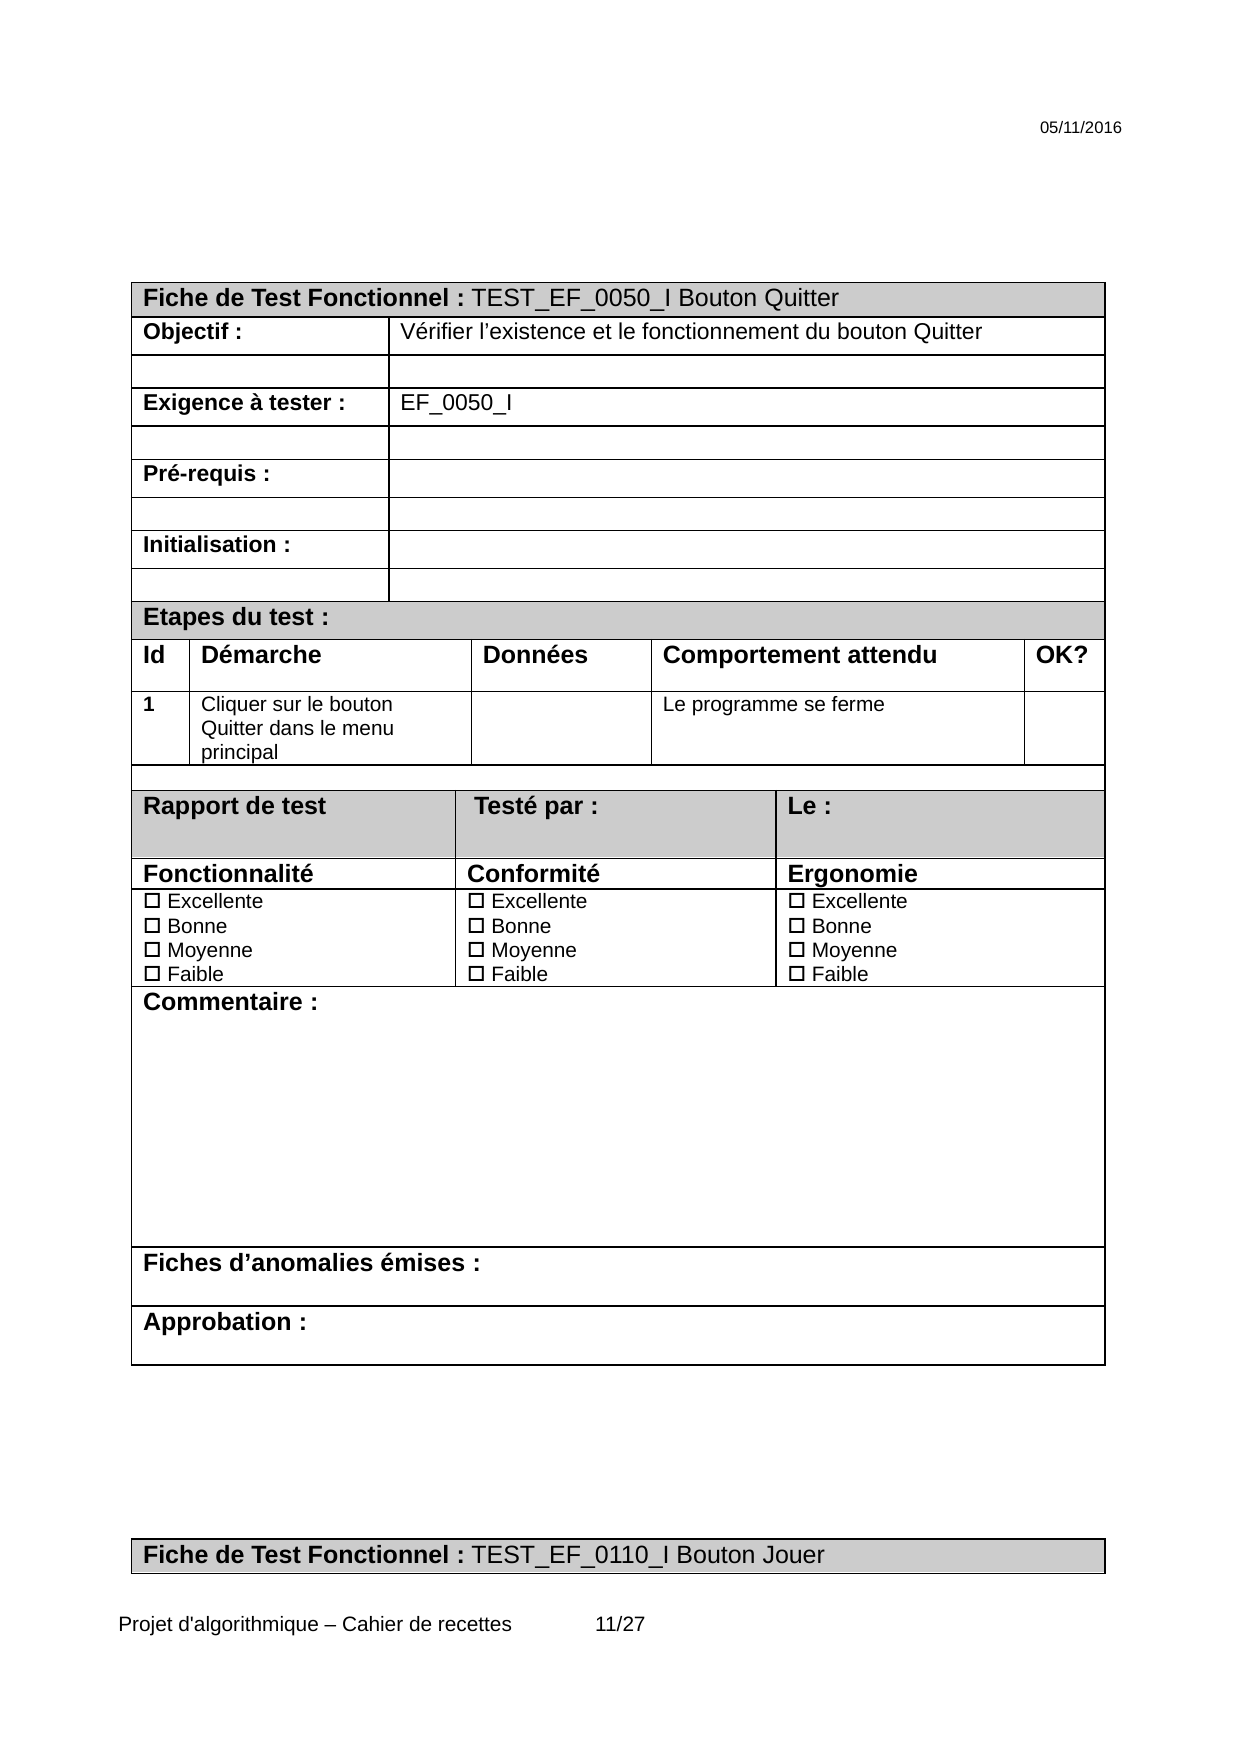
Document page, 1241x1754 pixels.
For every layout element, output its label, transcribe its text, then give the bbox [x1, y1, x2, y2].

table_cell EF_0050_I [390, 389, 1104, 425]
table_cell Id [132, 640, 189, 691]
table_cell Le programme se ferme [652, 692, 1024, 764]
table_cell Vérifier l’existence et le fonctionnement du bouton Quitter [390, 318, 1104, 354]
table_cell [132, 498, 388, 529]
table_cell [390, 427, 1104, 458]
table_cell [390, 569, 1104, 601]
table_cell [1025, 692, 1104, 764]
table_cell Rapport de test [132, 791, 455, 857]
table_cell [132, 427, 388, 458]
table_cell Exigence à tester : [132, 389, 388, 425]
table_cell [390, 498, 1104, 529]
table_cell Ergonomie [777, 859, 1104, 888]
table_cell Fonctionnalité [132, 859, 455, 888]
table_header Fiche de Test Fonctionnel : TEST_EF_0050_I Bouton Quitter [132, 283, 1104, 316]
table_cell Objectif : [132, 318, 388, 354]
table_cell Le : [777, 791, 1104, 857]
table_cell [390, 460, 1104, 496]
table_header Fiche de Test Fonctionnel : TEST_EF_0110_I Bouton Jouer [132, 1540, 1104, 1572]
table_cell 1 [132, 692, 189, 764]
table_cell Cliquer sur le bouton Quitter dans le menu principal [190, 692, 471, 764]
table_cell Etapes du test : [132, 602, 1104, 639]
table_cell Testé par : [456, 791, 775, 857]
table_cell Pré-requis : [132, 460, 388, 496]
table_cell [472, 692, 651, 764]
table_cell Initialisation : [132, 531, 388, 568]
table_cell □ Excellente □ Bonne □ Moyenne □ Faible [456, 890, 775, 986]
table_cell [132, 766, 1104, 790]
table_cell Fiches d’anomalies émises : [132, 1248, 1104, 1305]
table_cell Conformité [456, 859, 775, 888]
table_cell Démarche [190, 640, 471, 691]
table_cell Données [472, 640, 651, 691]
table_cell [132, 356, 388, 387]
table_cell [390, 531, 1104, 568]
table_cell [132, 569, 388, 601]
table_cell □ Excellente □ Bonne □ Moyenne □ Faible [132, 890, 455, 986]
table_cell Comportement attendu [652, 640, 1024, 691]
table_cell □ Excellente □ Bonne □ Moyenne □ Faible [777, 890, 1104, 986]
table_cell OK? [1025, 640, 1104, 691]
table_cell Commentaire : [132, 987, 1104, 1246]
table_cell Approbation : [132, 1307, 1104, 1364]
table_cell [390, 356, 1104, 387]
